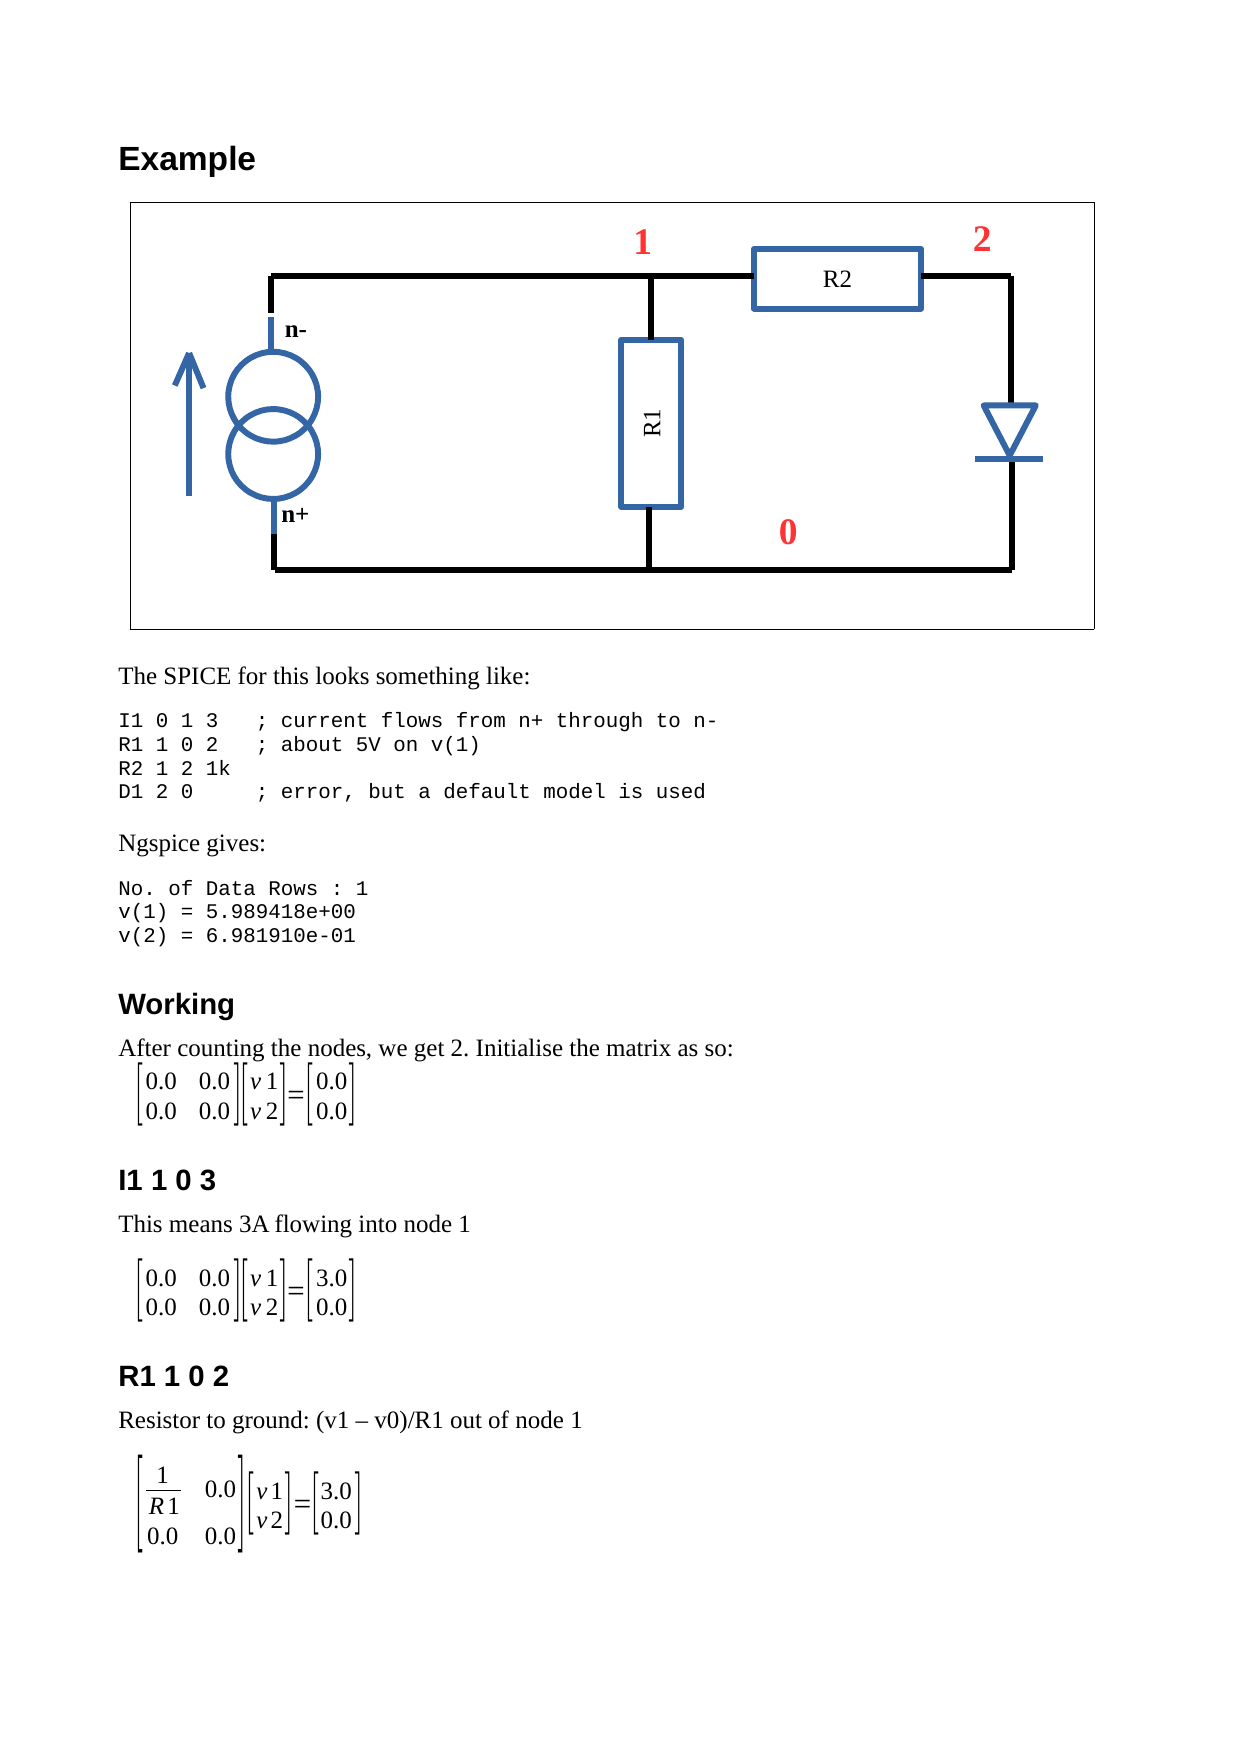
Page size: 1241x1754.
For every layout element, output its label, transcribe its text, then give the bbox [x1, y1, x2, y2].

text Ngspice gives: [118, 828, 1122, 857]
subtitle Example [118, 139, 1122, 178]
text v(1) = 5.989418e+00 [118, 901, 1122, 925]
text This means 3A flowing into node 1 [118, 1209, 1122, 1237]
subtitle Working [118, 987, 1122, 1021]
text I1 0 1 3 ; current flows from n+ through to n- [118, 710, 1122, 734]
text D1 2 0 ; error, but a default model is used [118, 781, 1122, 805]
text R2 1 2 1k [118, 758, 1122, 781]
text R1 1 0 2 ; about 5V on v(1) [118, 734, 1122, 758]
subtitle R1 1 0 2 [118, 1358, 1122, 1392]
text No. of Data Rows : 1 [118, 878, 1122, 901]
subtitle I1 1 0 3 [118, 1162, 1122, 1196]
text v(2) = 6.981910e-01 [118, 925, 1122, 948]
text Resistor to ground: (v1 – v0)/R1 out of node 1 [118, 1405, 1122, 1433]
text The SPICE for this looks something like: [118, 661, 1122, 690]
text After counting the nodes, we get 2. Initialise the matrix as so: [118, 1033, 1122, 1062]
